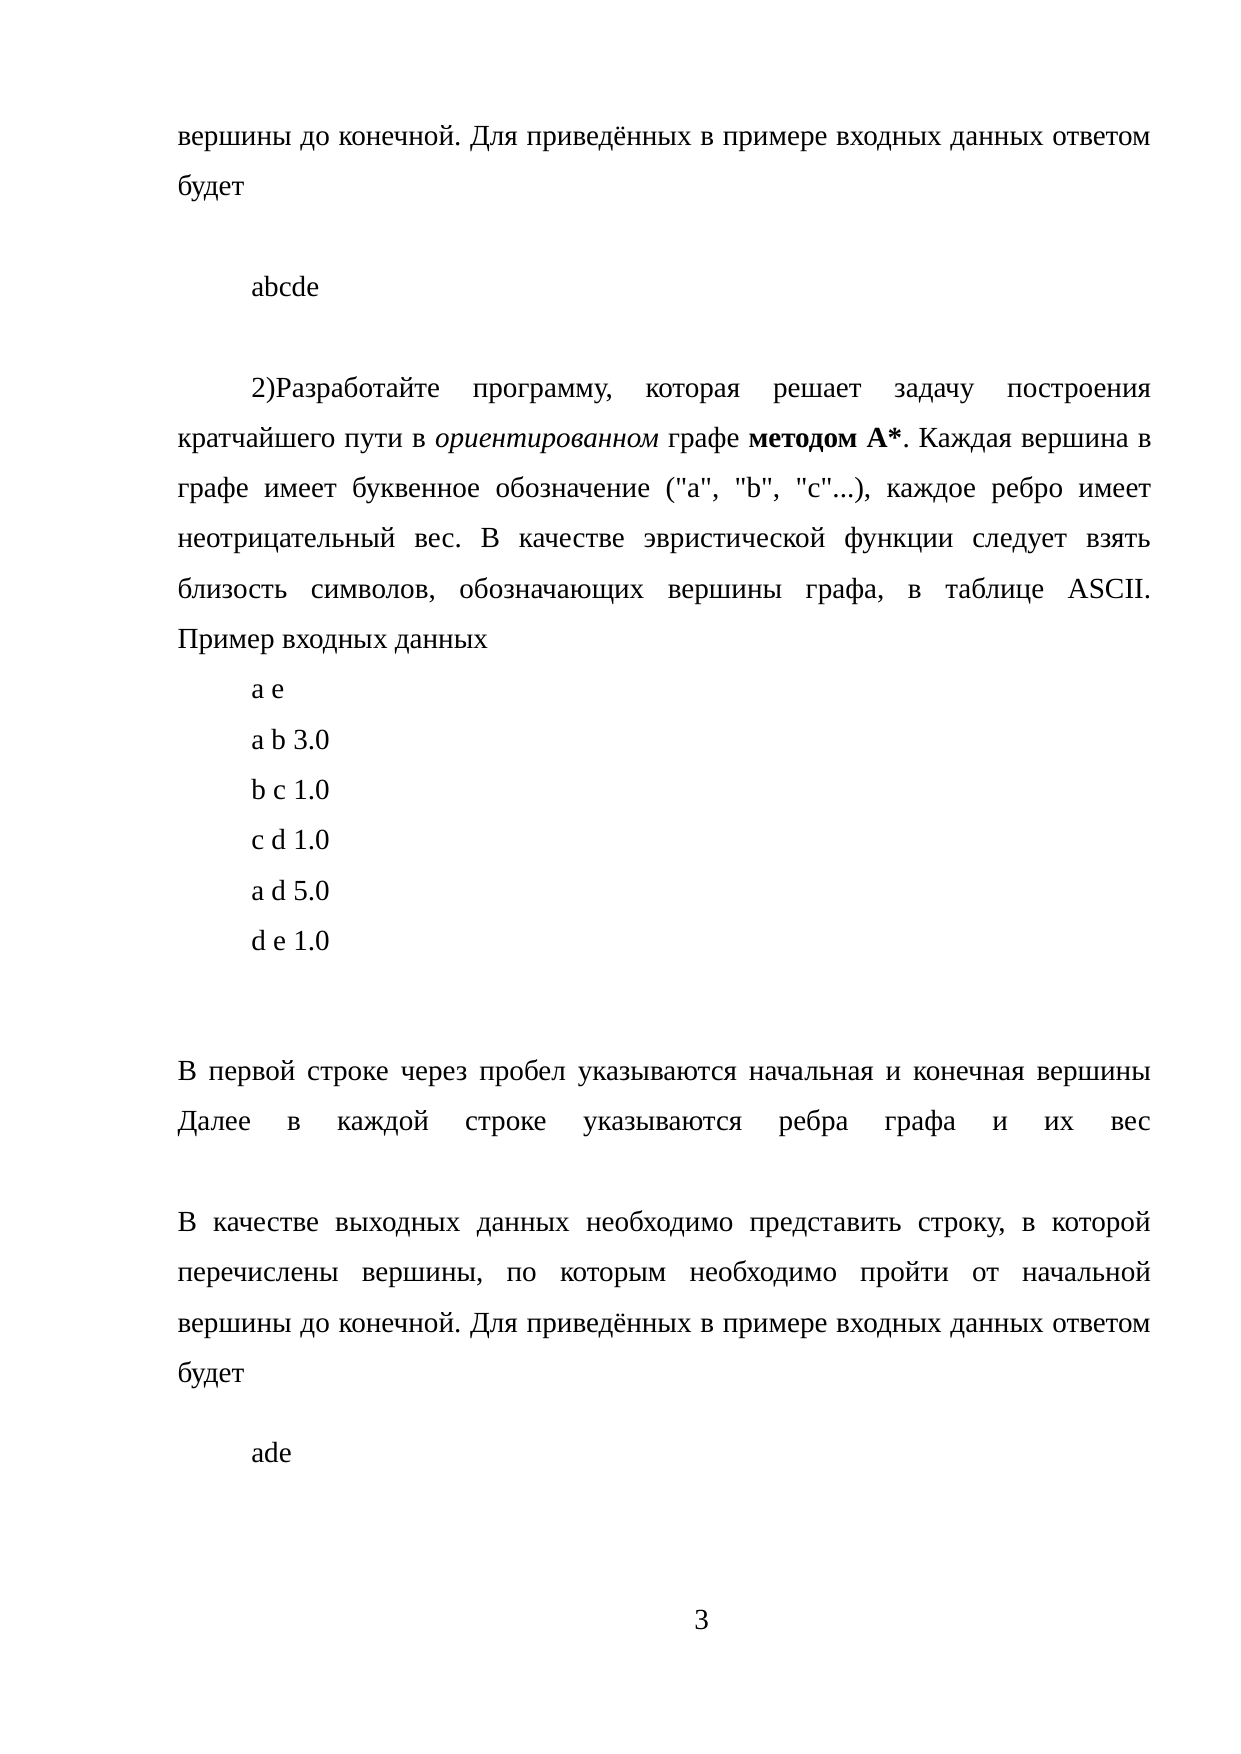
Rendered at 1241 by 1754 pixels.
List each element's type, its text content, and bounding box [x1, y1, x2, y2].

text b c 1.0 [177, 772, 1152, 806]
text a e [177, 672, 1152, 705]
text c d 1.0 [177, 822, 1152, 856]
text 2)Разработайте программу, которая решает задачу построения кратчайшего пути в ориентированном графе методом А*. Каждая вершина в графе имеет буквенное обозначение ("a", "b", "c"...), каждое ребро имеет неотрицательный вес. В качестве эвристической функции следует взять близость символов, обозначающих вершины графа, в таблице ASCII. Пример входных данных [177, 370, 1152, 655]
text вершины до конечной. Для приведённых в примере входных данных ответом будет [177, 118, 1152, 202]
text abcde [177, 269, 1152, 303]
text d e 1.0 [177, 923, 1152, 957]
text В первой строке через пробел указываются начальная и конечная вершины Далее в каждой строке указываются ребра графа и их вес В качестве выходных данных необходимо представить строку, в которой перечислены вершины, по которым необходимо пройти от начальной вершины до конечной. Для приведённых в примере входных данных ответом будет [177, 1003, 1152, 1389]
text ade [177, 1435, 1152, 1468]
text a d 5.0 [177, 873, 1152, 906]
text a b 3.0 [177, 722, 1152, 755]
